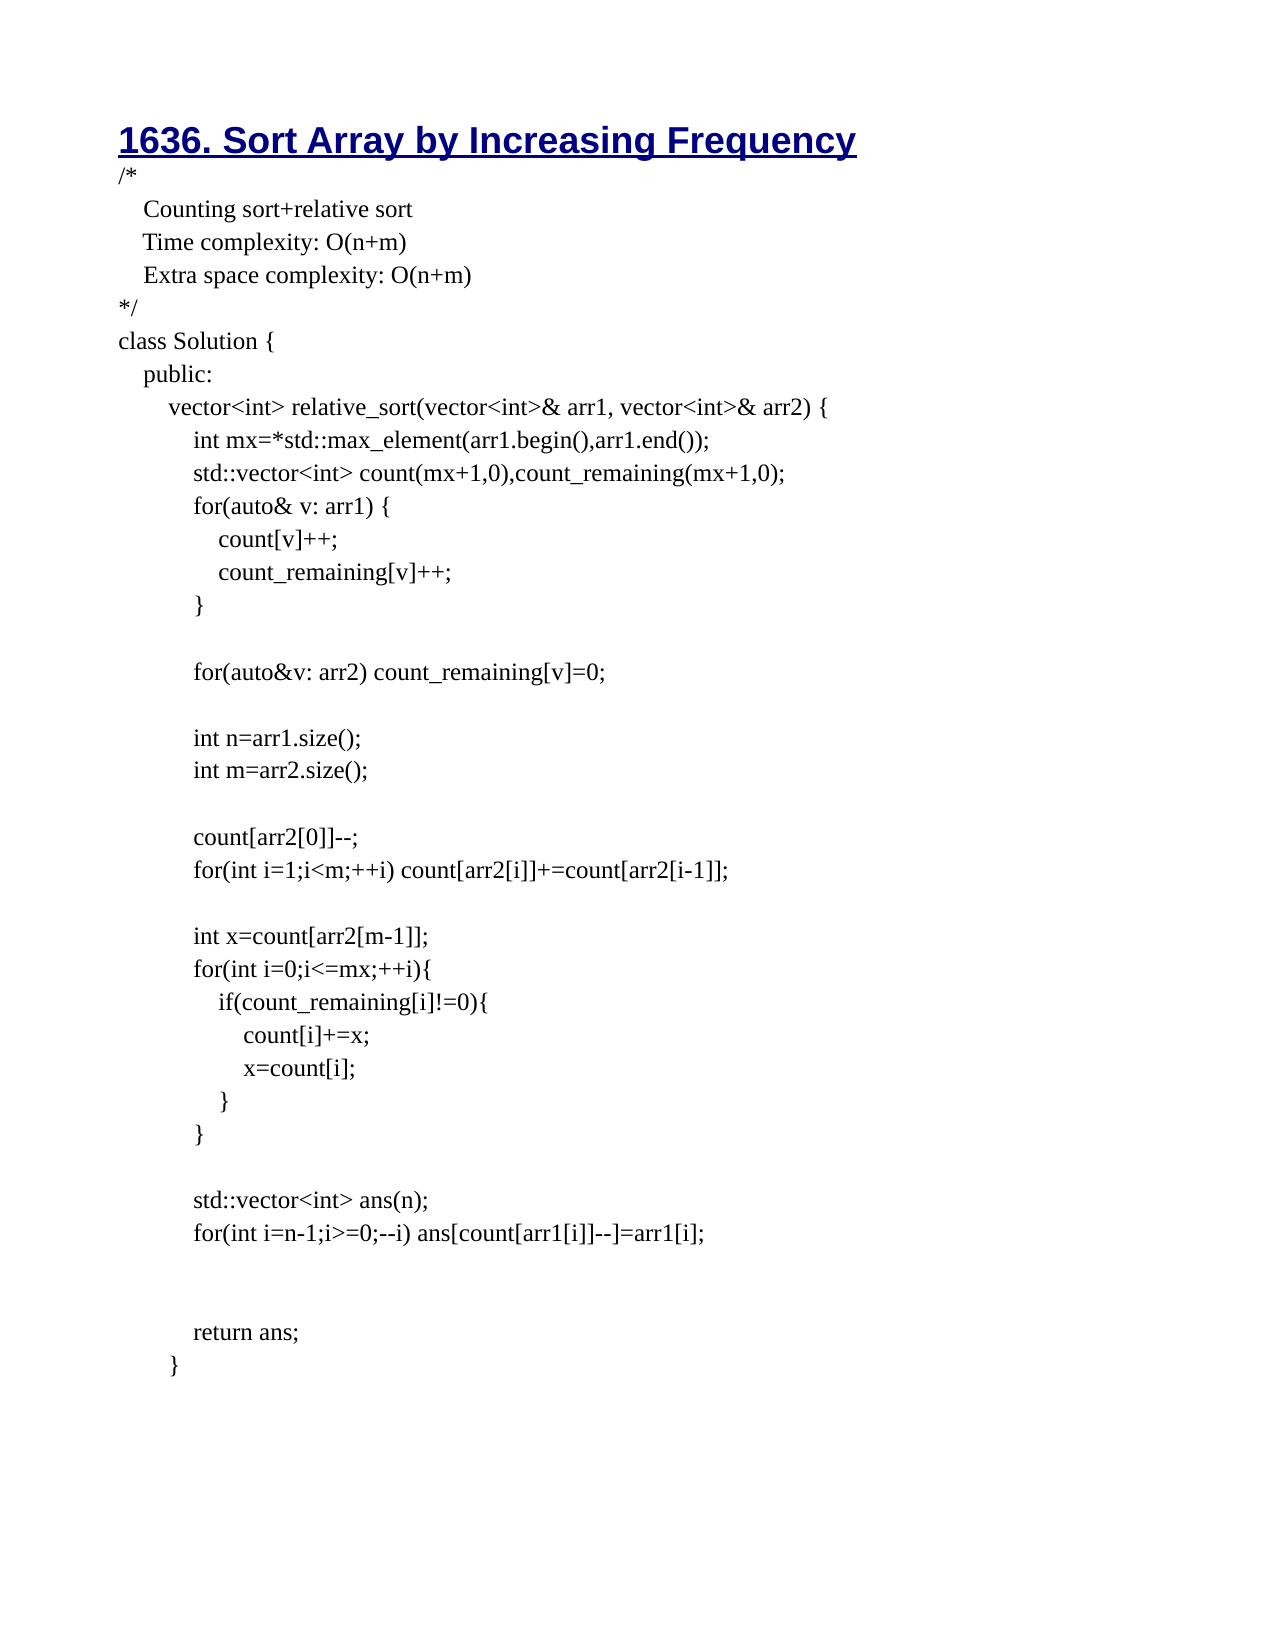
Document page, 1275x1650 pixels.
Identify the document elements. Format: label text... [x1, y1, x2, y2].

text Counting sort+relative sort [118, 194, 1157, 223]
text for(auto&v: arr2) count_remaining[v]=0; [118, 657, 1157, 685]
text std::vector<int> ans(n); [118, 1185, 1157, 1214]
text for(int i=0;i<=mx;++i){ [118, 954, 1157, 982]
text } [118, 1086, 1157, 1114]
text std::vector<int> count(mx+1,0),count_remaining(mx+1,0); [118, 458, 1157, 487]
text count_remaining[v]++; [118, 557, 1157, 586]
text vector<int> relative_sort(vector<int>& arr1, vector<int>& arr2) { [118, 392, 1157, 421]
subtitle 1636. Sort Array by Increasing Frequency [118, 118, 1157, 161]
text count[arr2[0]]--; [118, 822, 1157, 850]
text if(count_remaining[i]!=0){ [118, 987, 1157, 1016]
text int n=arr1.size(); [118, 723, 1157, 751]
text count[v]++; [118, 524, 1157, 553]
text for(auto& v: arr1) { [118, 491, 1157, 520]
text Extra space complexity: O(n+m) [118, 260, 1157, 289]
text Time complexity: O(n+m) [142, 227, 1157, 256]
text int x=count[arr2[m-1]]; [118, 921, 1157, 949]
text x=count[i]; [118, 1053, 1157, 1082]
text } [118, 1119, 1157, 1148]
text class Solution { [118, 326, 1157, 355]
text int m=arr2.size(); [118, 756, 1157, 784]
text */ [118, 293, 1157, 322]
text public: [118, 359, 1157, 388]
text count[i]+=x; [118, 1020, 1157, 1048]
text for(int i=n-1;i>=0;--i) ans[count[arr1[i]]--]=arr1[i]; [118, 1218, 1157, 1247]
text int mx=*std::max_element(arr1.begin(),arr1.end()); [118, 425, 1157, 454]
text } [118, 1350, 1157, 1379]
text } [118, 591, 1157, 619]
text return ans; [118, 1317, 1157, 1346]
text for(int i=1;i<m;++i) count[arr2[i]]+=count[arr2[i-1]]; [118, 855, 1157, 883]
text /* [118, 161, 1157, 190]
